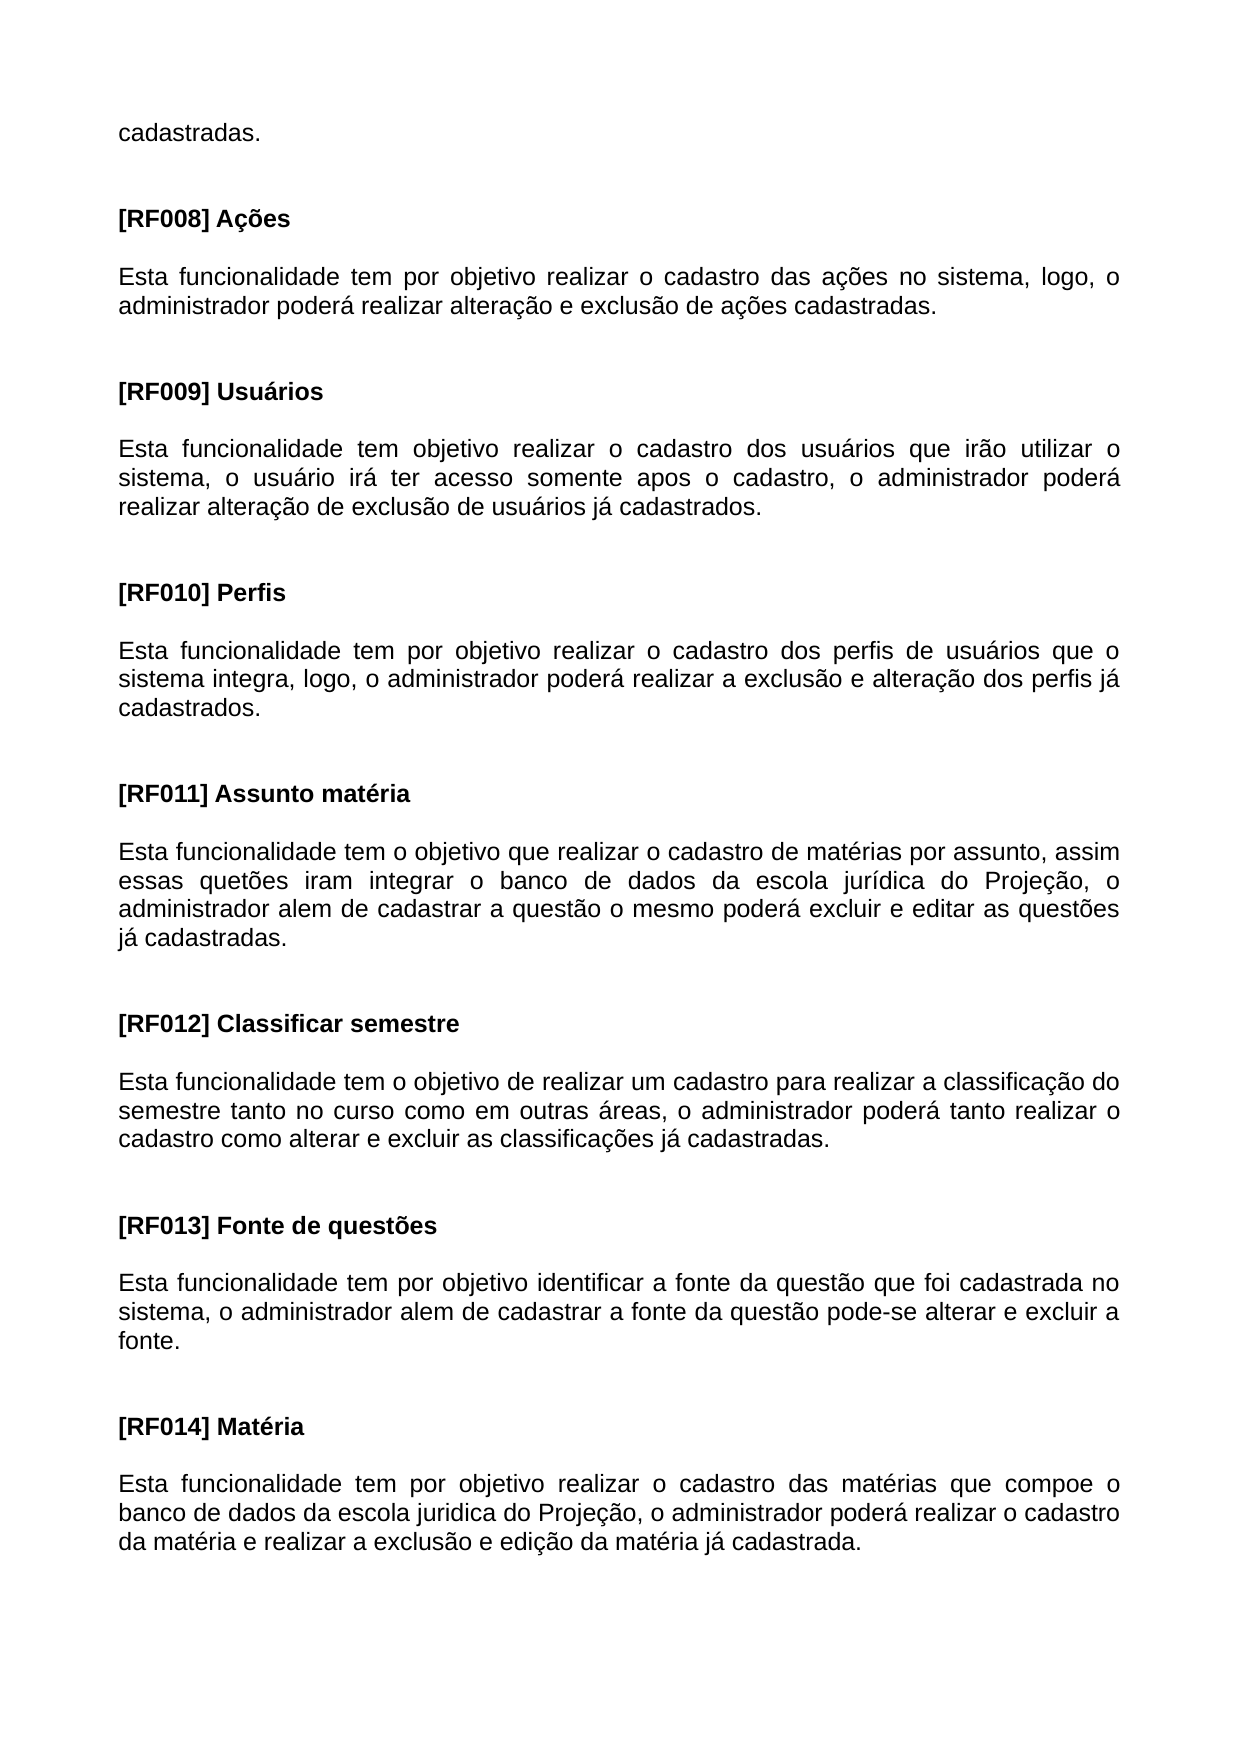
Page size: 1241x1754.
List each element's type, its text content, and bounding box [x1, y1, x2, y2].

text Esta funcionalidade tem por objetivo realizar o cadastro das matérias que compoe o banco de dados da escola juridica do Projeção, o administrador poderá realizar o cadastro da matéria e realizar a exclusão e edição da matéria já cadastrada. [118, 1469, 1122, 1556]
text Esta funcionalidade tem por objetivo identificar a fonte da questão que foi cadastrada no sistema, o administrador alem de cadastrar a fonte da questão pode-se alterar e excluir a fonte. [118, 1268, 1122, 1354]
text [RF012] Classificar semestre [118, 1009, 1122, 1038]
text [RF013] Fonte de questões [118, 1211, 1122, 1239]
text Esta funcionalidade tem por objetivo realizar o cadastro dos perfis de usuários que o sistema integra, logo, o administrador poderá realizar a exclusão e alteração dos perfis já cadastrados. [118, 636, 1122, 722]
text Esta funcionalidade tem objetivo realizar o cadastro dos usuários que irão utilizar o sistema, o usuário irá ter acesso somente apos o cadastro, o administrador poderá realizar alteração de exclusão de usuários já cadastrados. [118, 434, 1122, 521]
text Esta funcionalidade tem por objetivo realizar o cadastro das ações no sistema, logo, o administrador poderá realizar alteração e exclusão de ações cadastradas. [118, 262, 1122, 319]
text Esta funcionalidade tem o objetivo de realizar um cadastro para realizar a classificação do semestre tanto no curso como em outras áreas, o administrador poderá tanto realizar o cadastro como alterar e excluir as classificações já cadastradas. [118, 1067, 1122, 1153]
text [RF008] Ações [118, 204, 1122, 233]
text [RF014] Matéria [118, 1412, 1122, 1441]
text Esta funcionalidade tem o objetivo que realizar o cadastro de matérias por assunto, assim essas quetões iram integrar o banco de dados da escola jurídica do Projeção, o administrador alem de cadastrar a questão o mesmo poderá excluir e editar as questões já cadastradas. [118, 837, 1122, 952]
text [RF010] Perfis [118, 578, 1122, 607]
text cadastradas. [118, 118, 1122, 147]
text [RF011] Assunto matéria [118, 779, 1122, 808]
text [RF009] Usuários [118, 377, 1122, 406]
